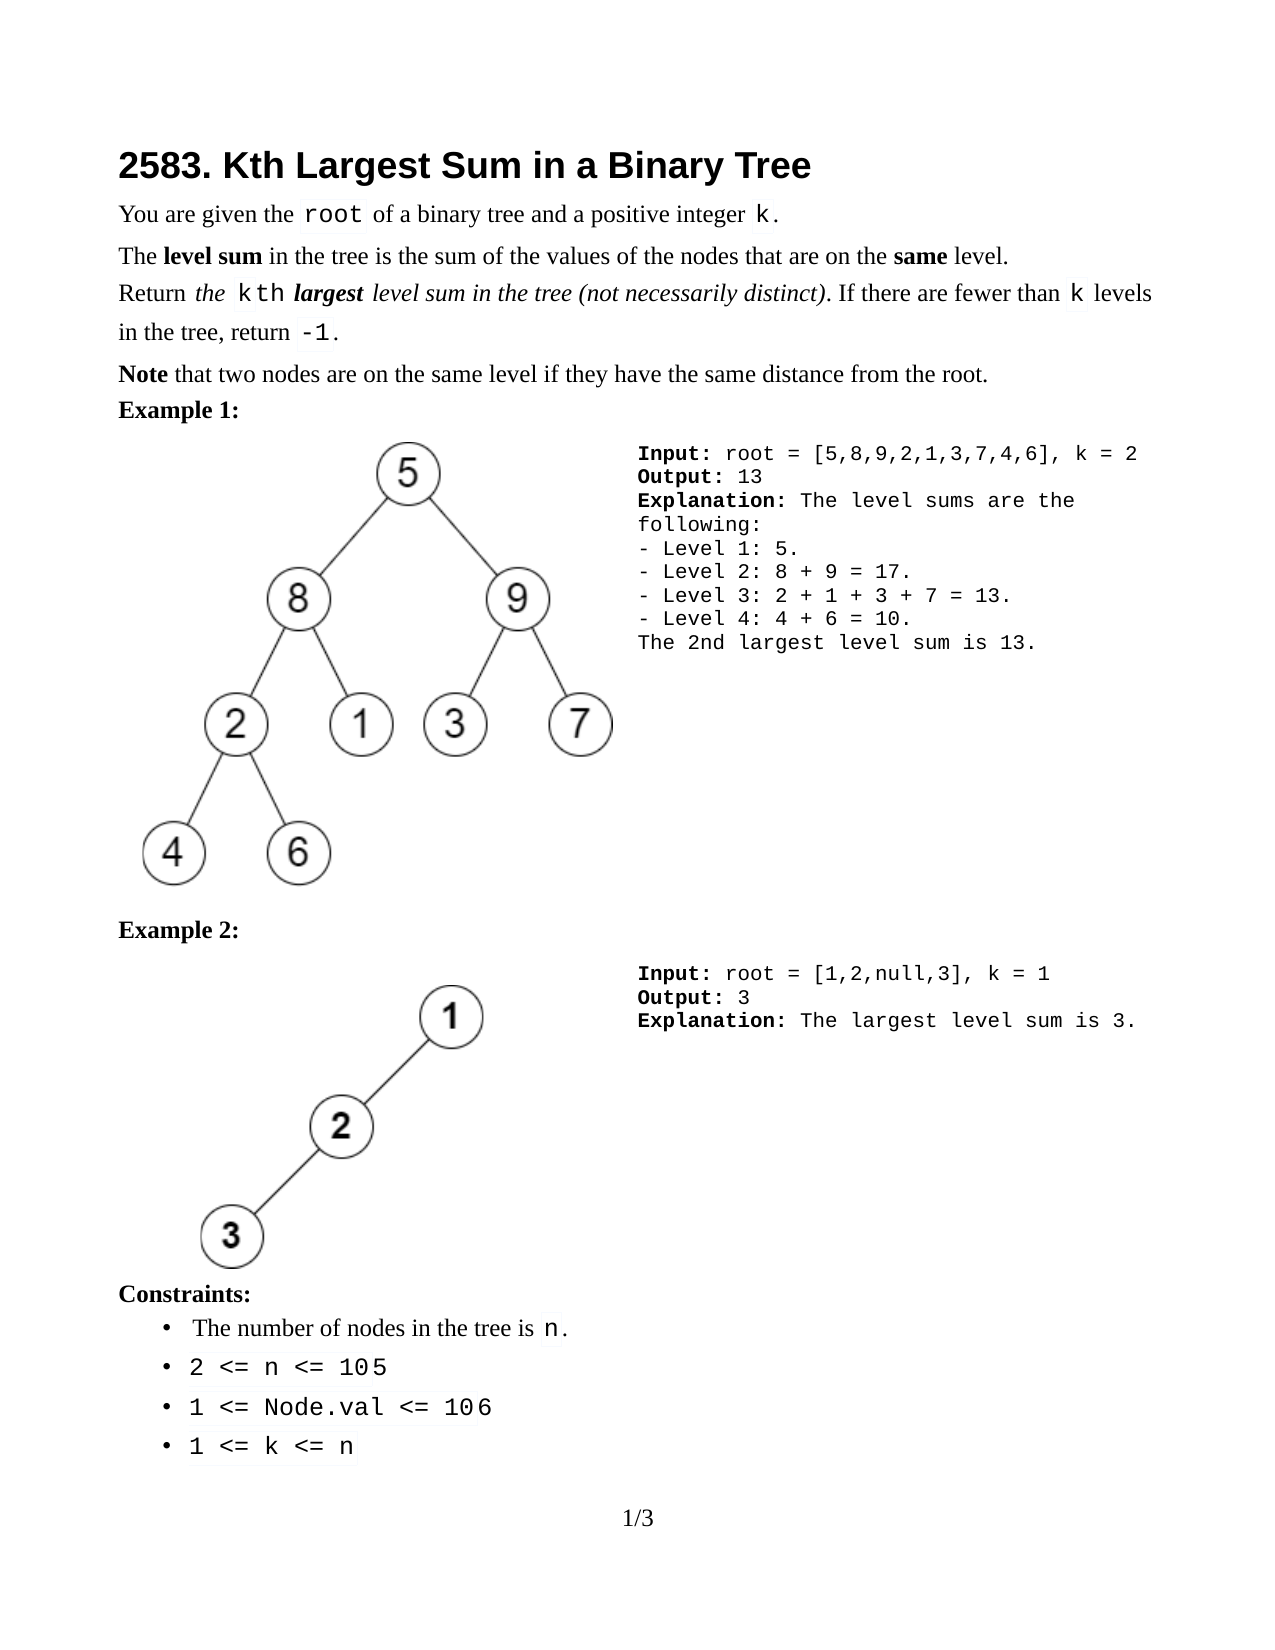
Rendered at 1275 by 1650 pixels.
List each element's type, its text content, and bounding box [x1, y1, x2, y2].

table_header Input: root = [1,2,null,3], k = 1 Output: 3 Explanation: The largest level sum is 3. [638, 963, 1157, 1279]
list The number of nodes in the tree is n. [562, 1312, 1157, 1347]
subtitle 2583. Kth Largest Sum in a Binary Tree [118, 143, 1157, 186]
text of a binary tree and a positive integer [367, 199, 752, 233]
text The level sum in the tree is the sum of the values of the nodes that are on the same level. [118, 241, 1157, 270]
text root [301, 200, 366, 233]
list 1 <= k <= n [162, 1431, 357, 1465]
picture [200, 985, 484, 1269]
picture [142, 442, 613, 887]
text Example 1: [118, 395, 1157, 424]
list [358, 1431, 1157, 1465]
table_header [118, 443, 637, 915]
list 1 <= Node.val <= 106 [478, 1391, 1157, 1426]
list 2 <= n <= 105 [162, 1352, 372, 1386]
list 1 <= Node.val <= 106 [162, 1391, 477, 1426]
text Constraints: [118, 1279, 1157, 1308]
text . [774, 199, 1157, 233]
text You are given the [118, 199, 300, 233]
table_header [118, 963, 637, 1279]
text Return the kth largest level sum in the tree (not necessarily distinct). If there are fewer than k levels in the tree, return -1. [118, 277, 1157, 351]
table_header Input: root = [5,8,9,2,1,3,7,4,6], k = 2 Output: 13 Explanation: The level sums are the following: - Level 1: 5. - Level 2: 8 + 9 = 17. - Level 3: 2 + 1 + 3 + 7 = 13. - Level 4: 4 + 6 = 10. The 2nd largest level sum is 13. [638, 443, 1157, 915]
text Note that two nodes are on the same level if they have the same distance from the root. [118, 359, 1157, 388]
list 2 <= n <= 105 [373, 1352, 1157, 1386]
text Example 2: [118, 915, 1157, 944]
text k [753, 200, 773, 233]
list The number of nodes in the tree is n. [162, 1312, 541, 1347]
